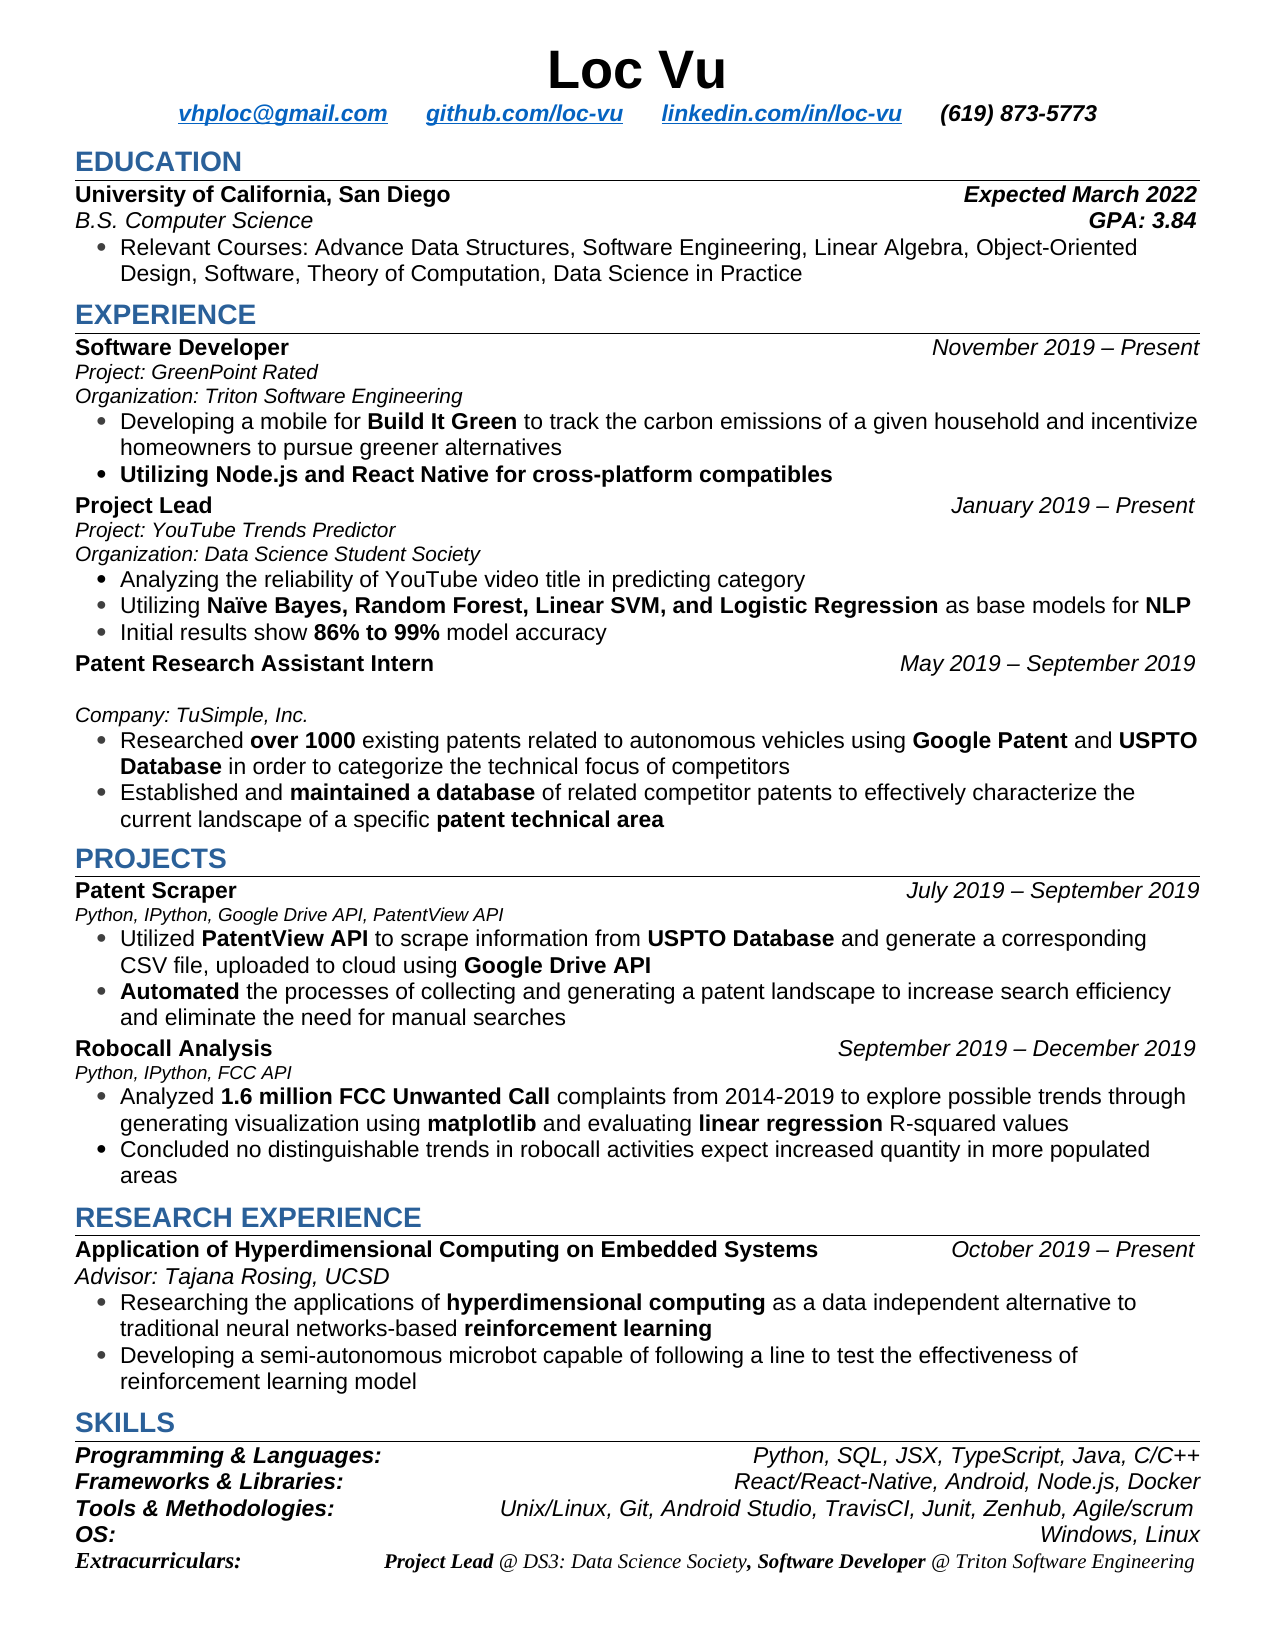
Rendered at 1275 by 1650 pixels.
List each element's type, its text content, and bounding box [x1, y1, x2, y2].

list Extracurriculars: Project Lead @ DS3: Data Science Society, Software Developer @ Triton Software Engineering [75, 1547, 1200, 1574]
list Utilized PatentView API to scrape information from USPTO Database and generate a corresponding CSV file, uploaded to cloud using Google Drive API [97, 925, 1200, 978]
list Developing a mobile for Build It Green to track the carbon emissions of a given household and incentivize homeowners to pursue greener alternatives [97, 408, 1200, 461]
list Robocall Analysis September 2019 – December 2019 [75, 1035, 1200, 1062]
list Python, IPython, Google Drive API, PatentView API [75, 904, 1200, 925]
list Project: YouTube Trends Predictor [75, 518, 1200, 542]
list EXPERIENCE [75, 298, 1200, 333]
text vhploc@gmail.com github.com/loc-vu linkedin.com/in/loc-vu (619) 873-5773 [75, 100, 1200, 126]
list OS: Windows, Linux [75, 1521, 1200, 1547]
list Organization: Data Science Student Society [75, 542, 1200, 566]
list Utilizing Naïve Bayes, Random Forest, Linear SVM, and Logistic Regression as base models for NLP [97, 592, 1200, 619]
list Tools & Methodologies: Unix/Linux, Git, Android Studio, TravisCI, Junit, Zenhub, Agile/scrum [75, 1494, 1200, 1521]
list Researched over 1000 existing patents related to autonomous vehicles using Google Patent and USPTO Database in order to categorize the technical focus of competitors [97, 727, 1200, 779]
list Automated the processes of collecting and generating a patent landscape to increase search efficiency and eliminate the need for manual searches [97, 978, 1200, 1031]
list Advisor: Tajana Rosing, UCSD [75, 1263, 1200, 1289]
list Organization: Triton Software Engineering [75, 384, 1200, 408]
list Python, IPython, FCC API [75, 1062, 1200, 1083]
list Application of Hyperdimensional Computing on Embedded Systems October 2019 – Present [75, 1236, 1200, 1263]
list Analyzed 1.6 million FCC Unwanted Call complaints from 2014-2019 to explore possible trends through generating visualization using matplotlib and evaluating linear regression R-squared values [97, 1083, 1200, 1136]
list SKILLS [75, 1406, 1200, 1441]
list RESEARCH EXPERIENCE [75, 1201, 1200, 1235]
list B.S. Computer Science GPA: 3.84 [75, 207, 1200, 233]
list Software Developer November 2019 – Present [75, 334, 1200, 360]
list Company: TuSimple, Inc. [75, 703, 1200, 727]
list Patent Research Assistant Intern May 2019 – September 2019 [75, 650, 1200, 703]
list Relevant Courses: Advance Data Structures, Software Engineering, Linear Algebra, Object-Oriented Design, Software, Theory of Computation, Data Science in Practice [97, 233, 1200, 286]
list Project: GreenPoint Rated [75, 360, 1200, 384]
list Programming & Languages: Python, SQL, JSX, TypeScript, Java, C/C++ [75, 1442, 1200, 1468]
list Project Lead January 2019 – Present [75, 492, 1200, 518]
text Loc Vu [75, 37, 1200, 100]
list Researching the applications of hyperdimensional computing as a data independent alternative to traditional neural networks-based reinforcement learning [97, 1289, 1200, 1342]
list Concluded no distinguishable trends in robocall activities expect increased quantity in more populated areas [97, 1136, 1200, 1189]
list EDUCATION [75, 145, 1200, 180]
list Frameworks & Libraries: React/React-Native, Android, Node.js, Docker [75, 1468, 1200, 1494]
list Developing a semi-autonomous microbot capable of following a line to test the effectiveness of reinforcement learning model [97, 1342, 1200, 1394]
list Patent Scraper July 2019 – September 2019 [75, 877, 1200, 904]
list University of California, San Diego Expected March 2022 [75, 181, 1200, 207]
list Established and maintained a database of related competitor patents to effectively characterize the current landscape of a specific patent technical area [97, 779, 1200, 832]
list Initial results show 86% to 99% model accuracy [97, 619, 1200, 645]
list Utilizing Node.js and React Native for cross-platform compatibles [97, 461, 1200, 487]
list Analyzing the reliability of YouTube video title in predicting category [97, 566, 1200, 592]
list PROJECTS [75, 842, 1200, 876]
